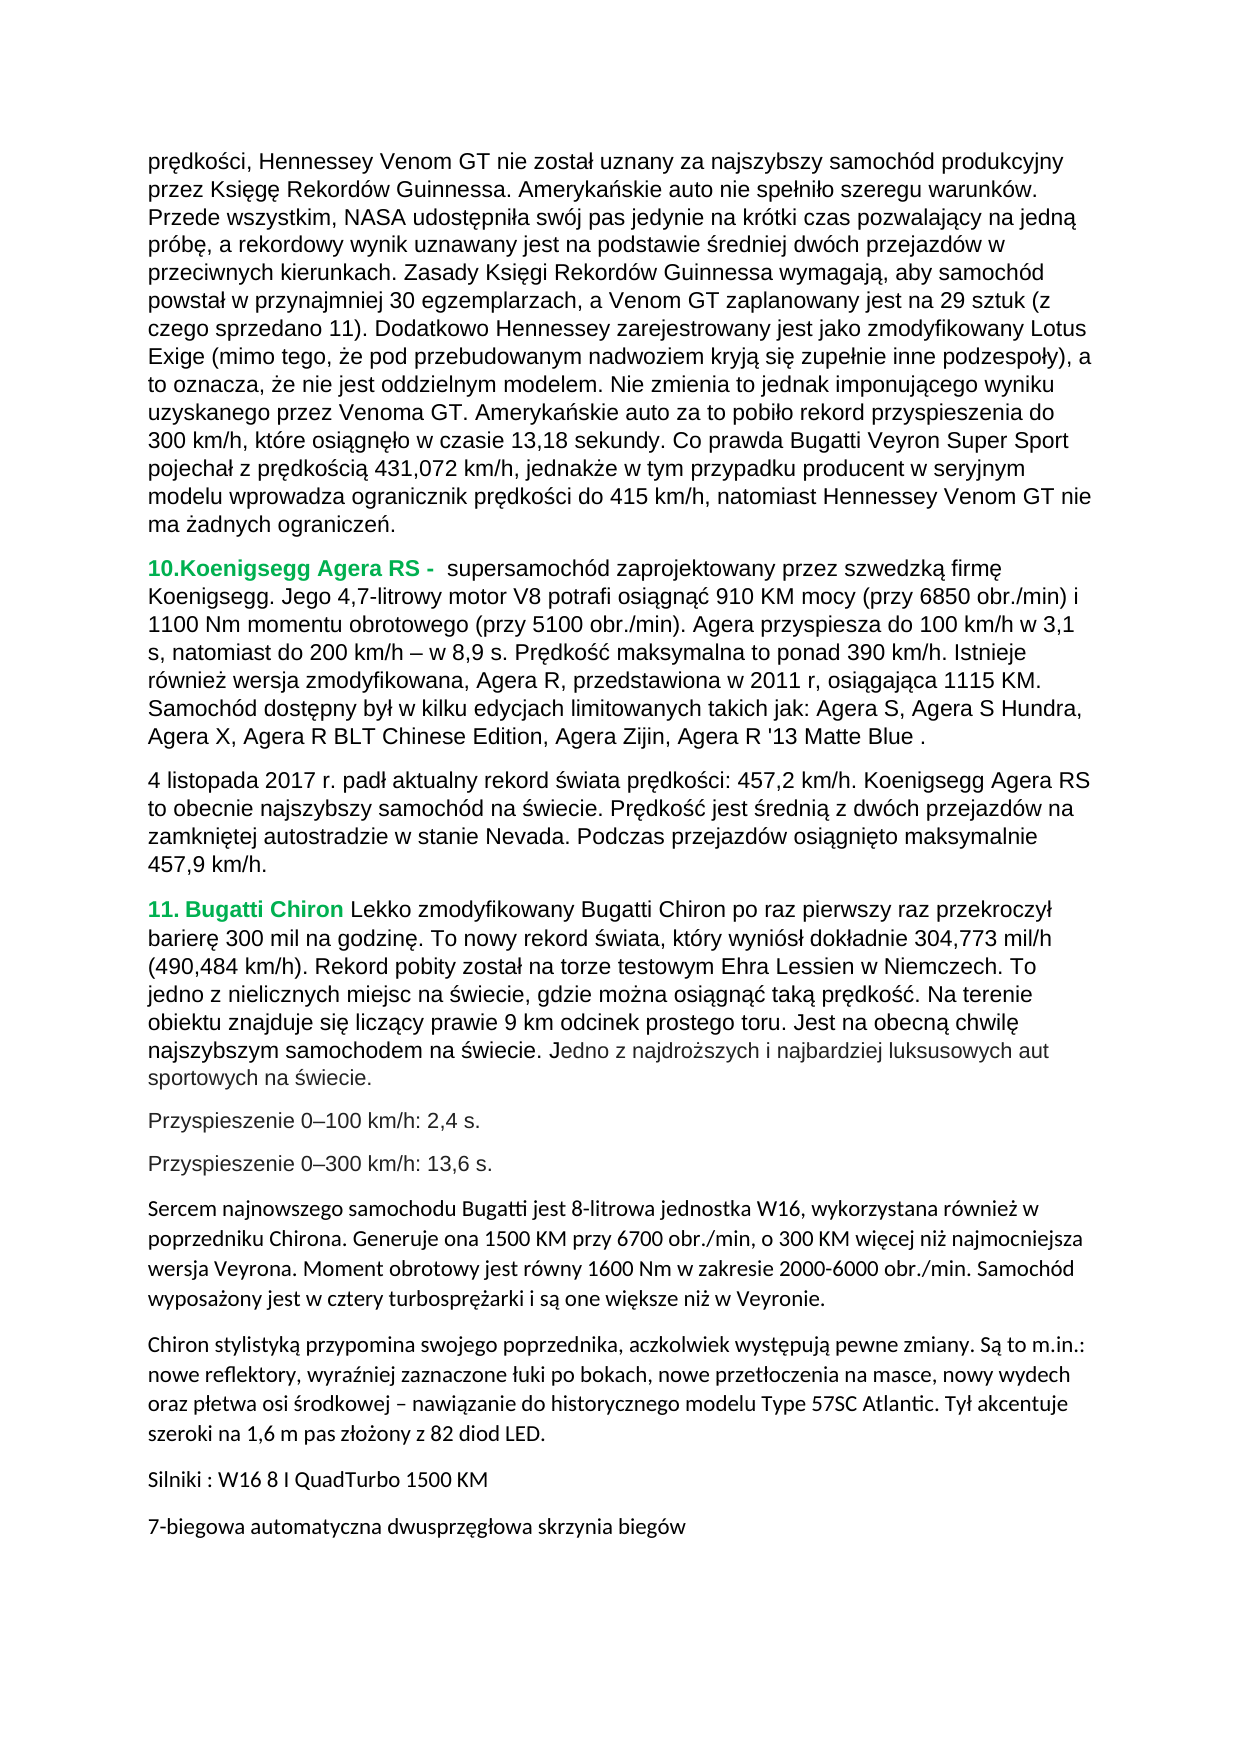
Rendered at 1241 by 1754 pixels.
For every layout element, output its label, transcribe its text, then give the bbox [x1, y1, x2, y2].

text 4 listopada 2017 r. padł aktualny rekord świata prędkości: 457,2 km/h. Koenigsegg Agera RS to obecnie najszybszy samochód na świecie. Prędkość jest średnią z dwóch przejazdów na zamkniętej autostradzie w stanie Nevada. Podczas przejazdów osiągnięto maksymalnie 457,9 km/h. [148, 767, 1093, 877]
text 10.Koenigsegg Agera RS - supersamochód zaprojektowany przez szwedzką firmę Koenigsegg. Jego 4,7-litrowy motor V8 potrafi osiągnąć 910 KM mocy (przy 6850 obr./min) i 1100 Nm momentu obrotowego (przy 5100 obr./min). Agera przyspiesza do 100 km/h w 3,1 s, natomiast do 200 km/h – w 8,9 s. Prędkość maksymalna to ponad 390 km/h. Istnieje również wersja zmodyfikowana, Agera R, przedstawiona w 2011 r, osiągająca 1115 KM. Samochód dostępny był w kilku edycjach limitowanych takich jak: Agera S, Agera S Hundra, Agera X, Agera R BLT Chinese Edition, Agera Zijin, Agera R '13 Matte Blue . [148, 555, 1093, 749]
text 11. Bugatti Chiron Lekko zmodyfikowany Bugatti Chiron po raz pierwszy raz przekroczył barierę 300 mil na godzinę. To nowy rekord świata, który wyniósł dokładnie 304,773 mil/h (490,484 km/h). Rekord pobity został na torze testowym Ehra Lessien w Niemczech. To jedno z nielicznych miejsc na świecie, gdzie można osiągnąć taką prędkość. Na terenie obiektu znajduje się liczący prawie 9 km odcinek prostego toru. Jest na obecną chwilę najszybszym samochodem na świecie. Jedno z najdroższych i najbardziej luksusowych aut sportowych na świecie. [148, 896, 1093, 1090]
text Sercem najnowszego samochodu Bugatti jest 8-litrowa jednostka W16, wykorzystana również w poprzedniku Chirona. Generuje ona 1500 KM przy 6700 obr./min, o 300 KM więcej niż najmocniejsza wersja Veyrona. Moment obrotowy jest równy 1600 Nm w zakresie 2000-6000 obr./min. Samochód wyposażony jest w cztery turbosprężarki i są one większe niż w Veyronie. [148, 1194, 1093, 1312]
text Przyspieszenie 0–300 km/h: 13,6 s. [148, 1151, 1093, 1176]
text Przyspieszenie 0–100 km/h: 2,4 s. [148, 1108, 1093, 1133]
text 7-biegowa automatyczna dwusprzęgłowa skrzynia biegów [148, 1512, 1093, 1540]
text Silniki : W16 8 I QuadTurbo 1500 KM [148, 1465, 1093, 1493]
text prędkości, Hennessey Venom GT nie został uznany za najszybszy samochód produkcyjny przez Księgę Rekordów Guinnessa. Amerykańskie auto nie spełniło szeregu warunków. Przede wszystkim, NASA udostępniła swój pas jedynie na krótki czas pozwalający na jedną próbę, a rekordowy wynik uznawany jest na podstawie średniej dwóch przejazdów w przeciwnych kierunkach. Zasady Księgi Rekordów Guinnessa wymagają, aby samochód powstał w przynajmniej 30 egzemplarzach, a Venom GT zaplanowany jest na 29 sztuk (z czego sprzedano 11). Dodatkowo Hennessey zarejestrowany jest jako zmodyfikowany Lotus Exige (mimo tego, że pod przebudowanym nadwoziem kryją się zupełnie inne podzespoły), a to oznacza, że nie jest oddzielnym modelem. Nie zmienia to jednak imponującego wyniku uzyskanego przez Venoma GT. Amerykańskie auto za to pobiło rekord przyspieszenia do 300 km/h, które osiągnęło w czasie 13,18 sekundy. Co prawda Bugatti Veyron Super Sport pojechał z prędkością 431,072 km/h, jednakże w tym przypadku producent w seryjnym modelu wprowadza ogranicznik prędkości do 415 km/h, natomiast Hennessey Venom GT nie ma żadnych ograniczeń. [148, 148, 1093, 537]
text Chiron stylistyką przypomina swojego poprzednika, aczkolwiek występują pewne zmiany. Są to m.in.: nowe reflektory, wyraźniej zaznaczone łuki po bokach, nowe przetłoczenia na masce, nowy wydech oraz płetwa osi środkowej – nawiązanie do historycznego modelu Type 57SC Atlantic. Tył akcentuje szeroki na 1,6 m pas złożony z 82 diod LED. [148, 1330, 1093, 1447]
